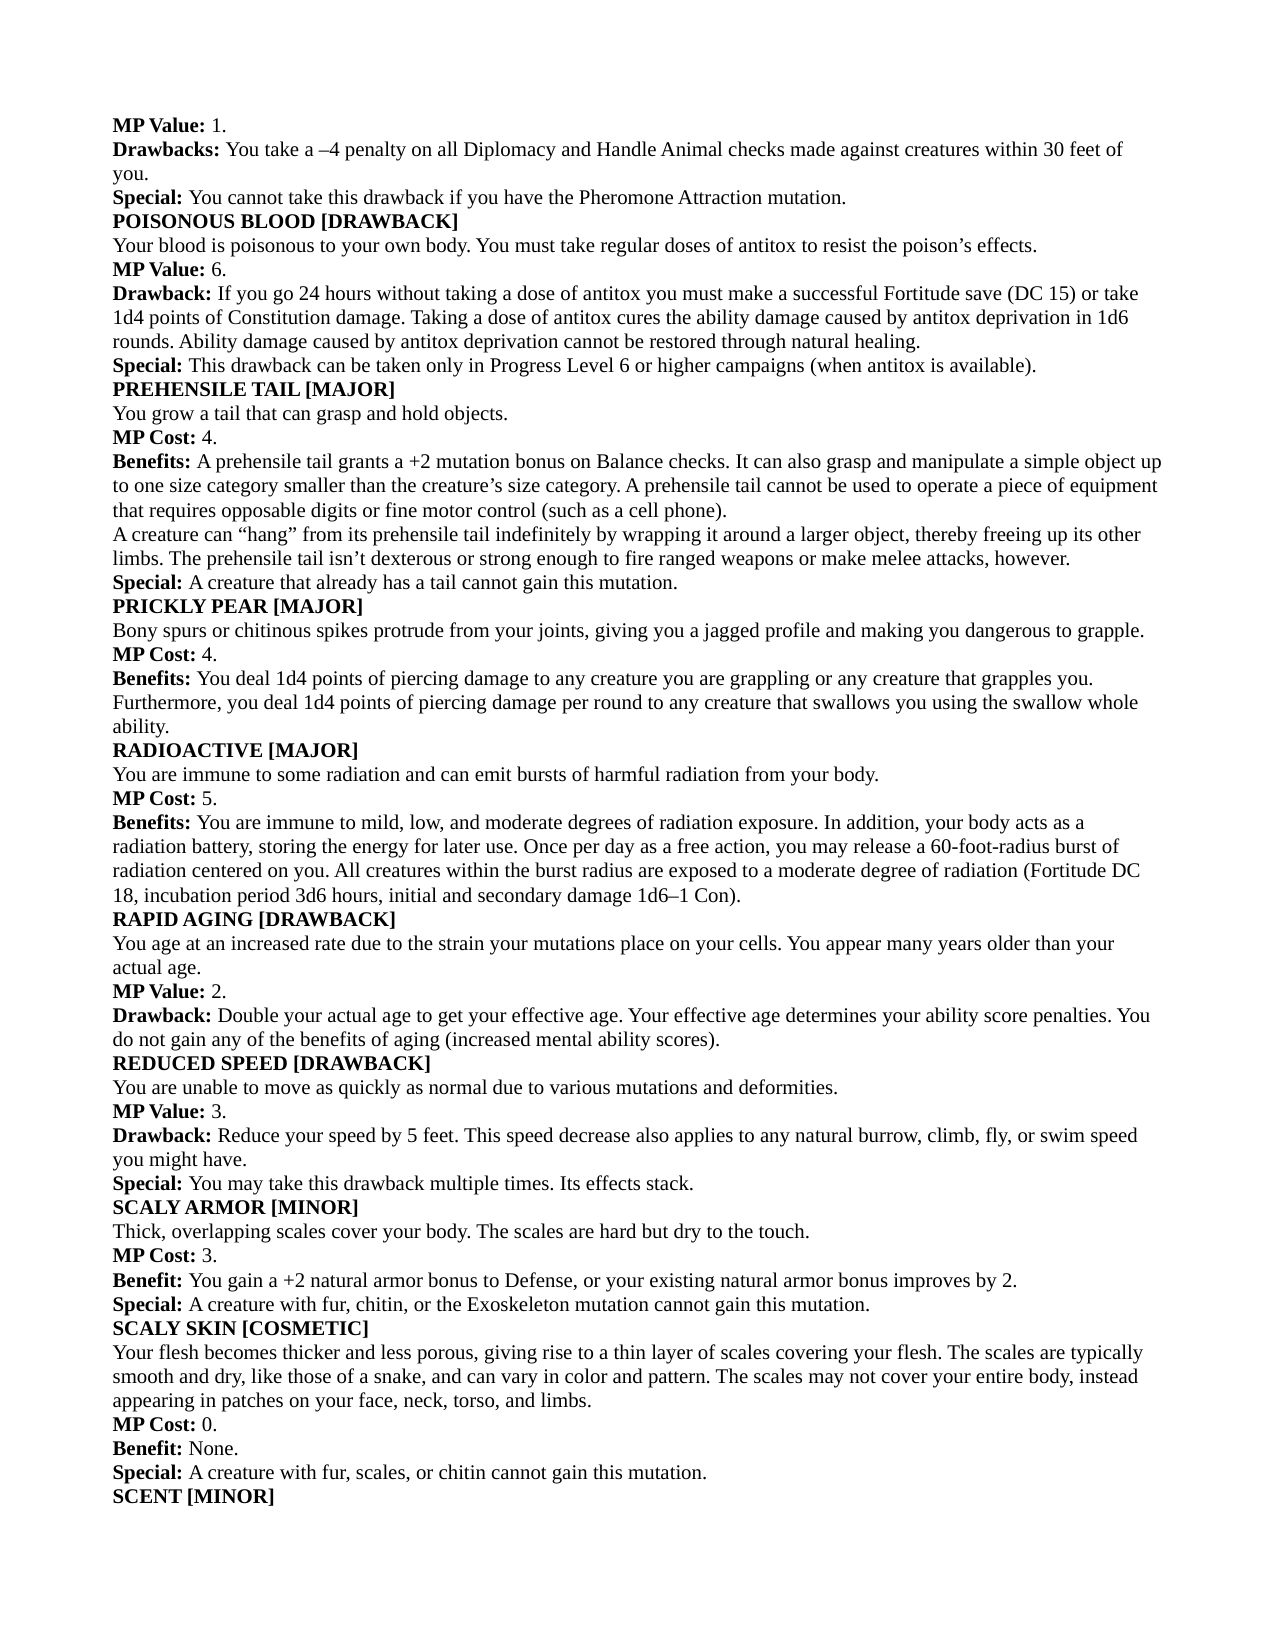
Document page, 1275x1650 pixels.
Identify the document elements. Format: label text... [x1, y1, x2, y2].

text Your flesh becomes thicker and less porous, giving rise to a thin layer of scales covering your flesh. The scales are typically smooth and dry, like those of a snake, and can vary in color and pattern. The scales may not cover your entire body, instead appearing in patches on your face, neck, torso, and limbs. [112, 1340, 1162, 1412]
text PREHENSILE TAIL [MAJOR] [112, 377, 1162, 401]
text MP Cost: 3. [112, 1243, 1162, 1267]
text RAPID AGING [DRAWBACK] [112, 907, 1162, 931]
text POISONOUS BLOOD [DRAWBACK] [112, 209, 1162, 233]
text MP Value: 6. [112, 257, 1162, 281]
text MP Cost: 0. [112, 1412, 1162, 1436]
text You grow a tail that can grasp and hold objects. [112, 401, 1162, 425]
text Your blood is poisonous to your own body. You must take regular doses of antitox to resist the poison’s effects. [112, 233, 1162, 257]
text REDUCED SPEED [DRAWBACK] [112, 1051, 1162, 1075]
text MP Cost: 4. [112, 642, 1162, 666]
text MP Cost: 4. [112, 425, 1162, 449]
text SCALY SKIN [COSMETIC] [112, 1316, 1162, 1340]
text Benefits: You deal 1d4 points of piercing damage to any creature you are grappling or any creature that grapples you. Furthermore, you deal 1d4 points of piercing damage per round to any creature that swallows you using the swallow whole ability. [112, 666, 1162, 738]
text MP Value: 2. [112, 979, 1162, 1003]
text Drawback: Double your actual age to get your effective age. Your effective age determines your ability score penalties. You do not gain any of the benefits of aging (increased mental ability scores). [112, 1003, 1162, 1051]
text Drawback: Reduce your speed by 5 feet. This speed decrease also applies to any natural burrow, climb, fly, or swim speed you might have. [112, 1123, 1162, 1171]
text Thick, overlapping scales cover your body. The scales are hard but dry to the touch. [112, 1219, 1162, 1243]
text SCALY ARMOR [MINOR] [112, 1195, 1162, 1219]
text Special: A creature with fur, chitin, or the Exoskeleton mutation cannot gain this mutation. [112, 1292, 1162, 1316]
text PRICKLY PEAR [MAJOR] [112, 594, 1162, 618]
text MP Value: 3. [112, 1099, 1162, 1123]
text A creature can “hang” from its prehensile tail indefinitely by wrapping it around a larger object, thereby freeing up its other limbs. The prehensile tail isn’t dexterous or strong enough to fire ranged weapons or make melee attacks, however. [112, 522, 1162, 570]
text Benefits: A prehensile tail grants a +2 mutation bonus on Balance checks. It can also grasp and manipulate a simple object up to one size category smaller than the creature’s size category. A prehensile tail cannot be used to operate a piece of equipment that requires opposable digits or fine motor control (such as a cell phone). [112, 449, 1162, 522]
text Benefit: You gain a +2 natural armor bonus to Defense, or your existing natural armor bonus improves by 2. [112, 1267, 1162, 1292]
text You are immune to some radiation and can emit bursts of harmful radiation from your body. [112, 762, 1162, 786]
text Bony spurs or chitinous spikes protrude from your joints, giving you a jagged profile and making you dangerous to grapple. [112, 618, 1162, 642]
text Special: This drawback can be taken only in Progress Level 6 or higher campaigns (when antitox is available). [112, 353, 1162, 377]
text MP Value: 1. [112, 112, 1162, 137]
text Drawback: If you go 24 hours without taking a dose of antitox you must make a successful Fortitude save (DC 15) or take 1d4 points of Constitution damage. Taking a dose of antitox cures the ability damage caused by antitox deprivation in 1d6 rounds. Ability damage caused by antitox deprivation cannot be restored through natural healing. [112, 281, 1162, 353]
text Special: You cannot take this drawback if you have the Pheromone Attraction mutation. [112, 185, 1162, 209]
text Drawbacks: You take a –4 penalty on all Diplomacy and Handle Animal checks made against creatures within 30 feet of you. [112, 137, 1162, 185]
text MP Cost: 5. [112, 786, 1162, 810]
text Special: You may take this drawback multiple times. Its effects stack. [112, 1171, 1162, 1195]
text SCENT [MINOR] [112, 1484, 1162, 1508]
text Special: A creature with fur, scales, or chitin cannot gain this mutation. [112, 1460, 1162, 1484]
text RADIOACTIVE [MAJOR] [112, 738, 1162, 762]
text You are unable to move as quickly as normal due to various mutations and deformities. [112, 1075, 1162, 1099]
text Benefits: You are immune to mild, low, and moderate degrees of radiation exposure. In addition, your body acts as a radiation battery, storing the energy for later use. Once per day as a free action, you may release a 60-foot-radius burst of radiation centered on you. All creatures within the burst radius are exposed to a moderate degree of radiation (Fortitude DC 18, incubation period 3d6 hours, initial and secondary damage 1d6–1 Con). [112, 810, 1162, 907]
text Benefit: None. [112, 1436, 1162, 1460]
text Special: A creature that already has a tail cannot gain this mutation. [112, 570, 1162, 594]
text You age at an increased rate due to the strain your mutations place on your cells. You appear many years older than your actual age. [112, 931, 1162, 979]
